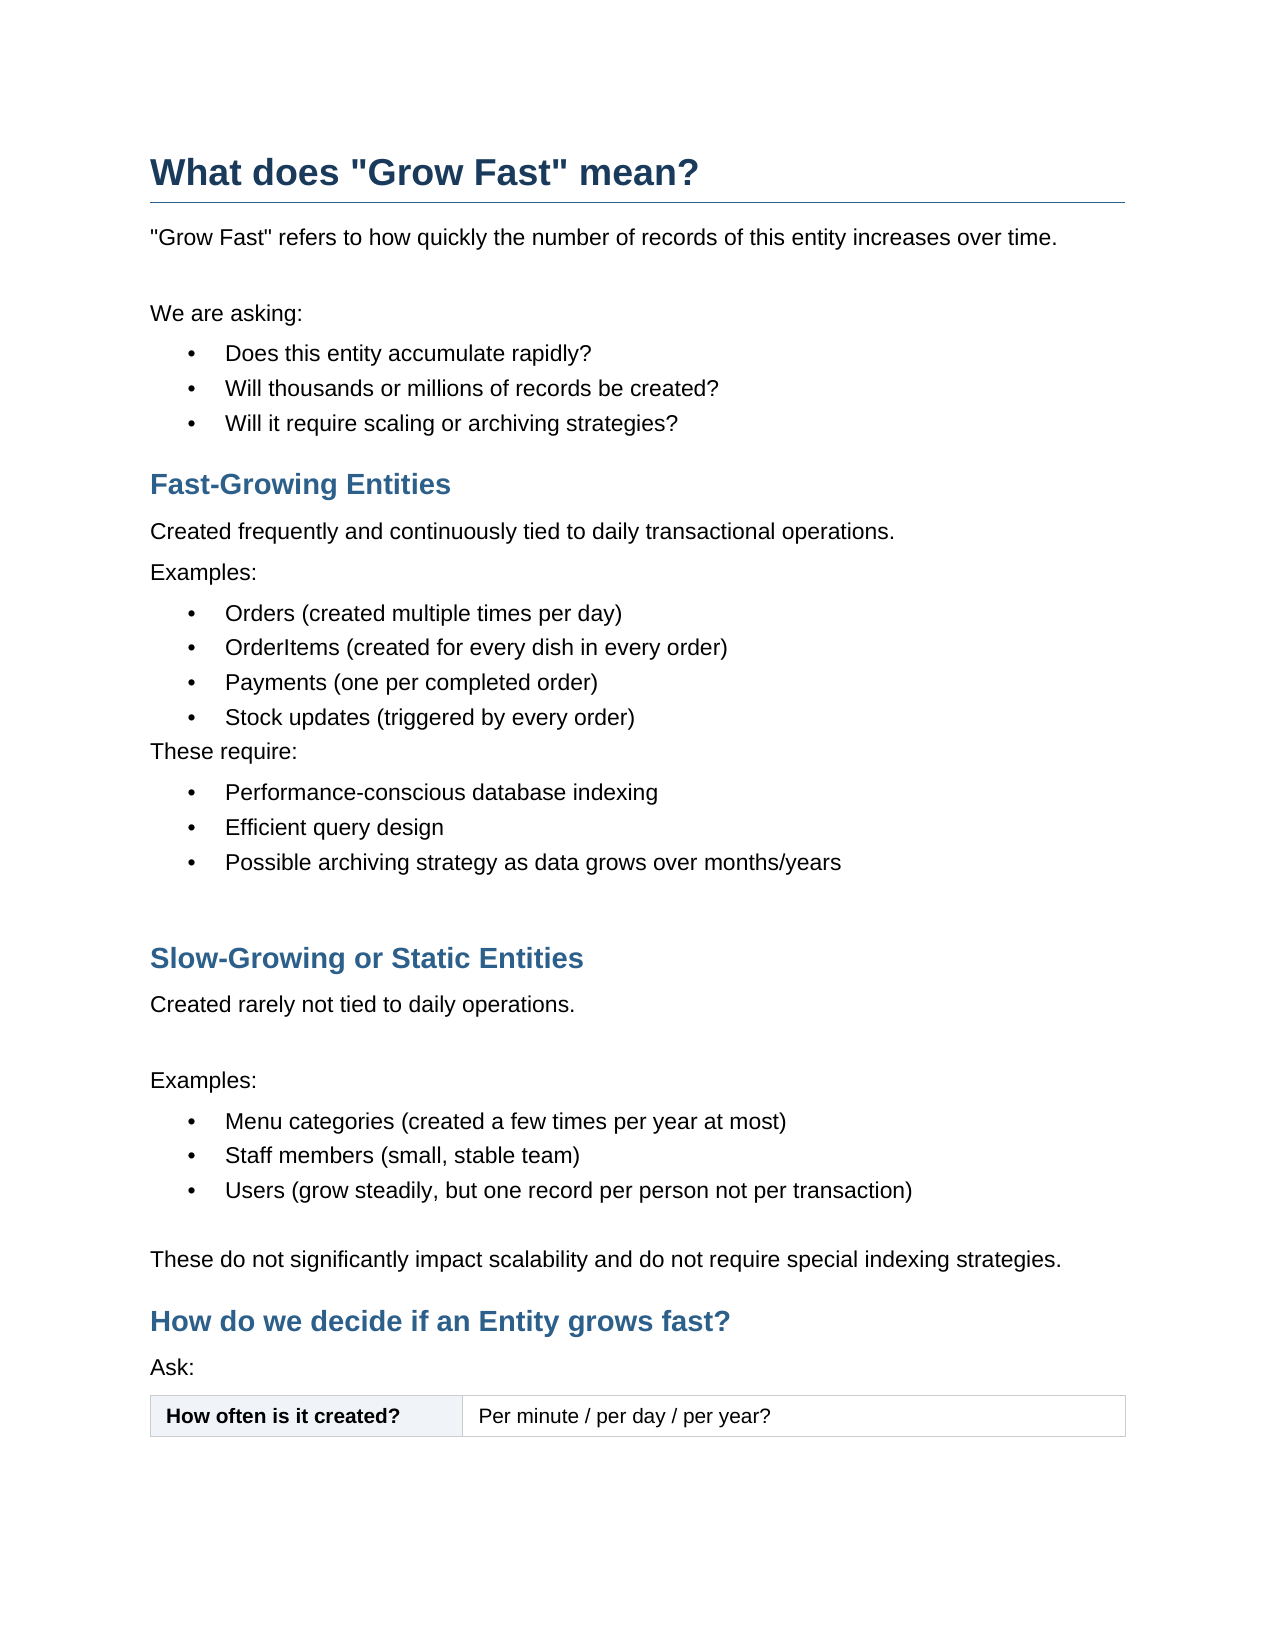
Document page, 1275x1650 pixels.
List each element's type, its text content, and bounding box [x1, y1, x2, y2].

list Will thousands or millions of records be created? [187, 375, 1125, 401]
subtitle How do we decide if an Entity grows fast? [150, 1304, 1125, 1337]
table_header How often is it created? [151, 1396, 462, 1436]
subtitle What does "Grow Fast" mean? [150, 150, 1125, 202]
list Orders (created multiple times per day) [187, 599, 1125, 626]
text Created frequently and continuously tied to daily transactional operations. [150, 518, 1125, 544]
text These require: [150, 738, 1125, 764]
list OrderItems (created for every dish in every order) [187, 634, 1125, 661]
text Examples: [150, 1067, 1125, 1093]
table_header Per minute / per day / per year? [463, 1396, 1125, 1436]
list Possible archiving strategy as data grows over months/years [187, 848, 1125, 875]
list Efficient query design [187, 814, 1125, 840]
list Stock updates (triggered by every order) [187, 703, 1125, 730]
list Payments (one per completed order) [187, 669, 1125, 695]
text Created rarely not tied to daily operations. [150, 991, 1125, 1017]
list Users (grow steadily, but one record per person not per transaction) [187, 1177, 1125, 1203]
list Does this entity accumulate rapidly? [187, 340, 1125, 367]
subtitle Fast-Growing Entities [150, 467, 1125, 501]
text We are asking: [150, 299, 1125, 326]
text "Grow Fast" refers to how quickly the number of records of this entity increases over time. [150, 224, 1125, 250]
subtitle Slow-Growing or Static Entities [150, 941, 1125, 974]
text These do not significantly impact scalability and do not require special indexing strategies. [150, 1246, 1125, 1273]
text Examples: [150, 558, 1125, 585]
list Will it require scaling or archiving strategies? [187, 410, 1125, 436]
list Staff members (small, stable team) [187, 1142, 1125, 1169]
list Menu categories (created a few times per year at most) [187, 1108, 1125, 1134]
text Ask: [150, 1354, 1125, 1381]
list Performance-conscious database indexing [187, 779, 1125, 806]
